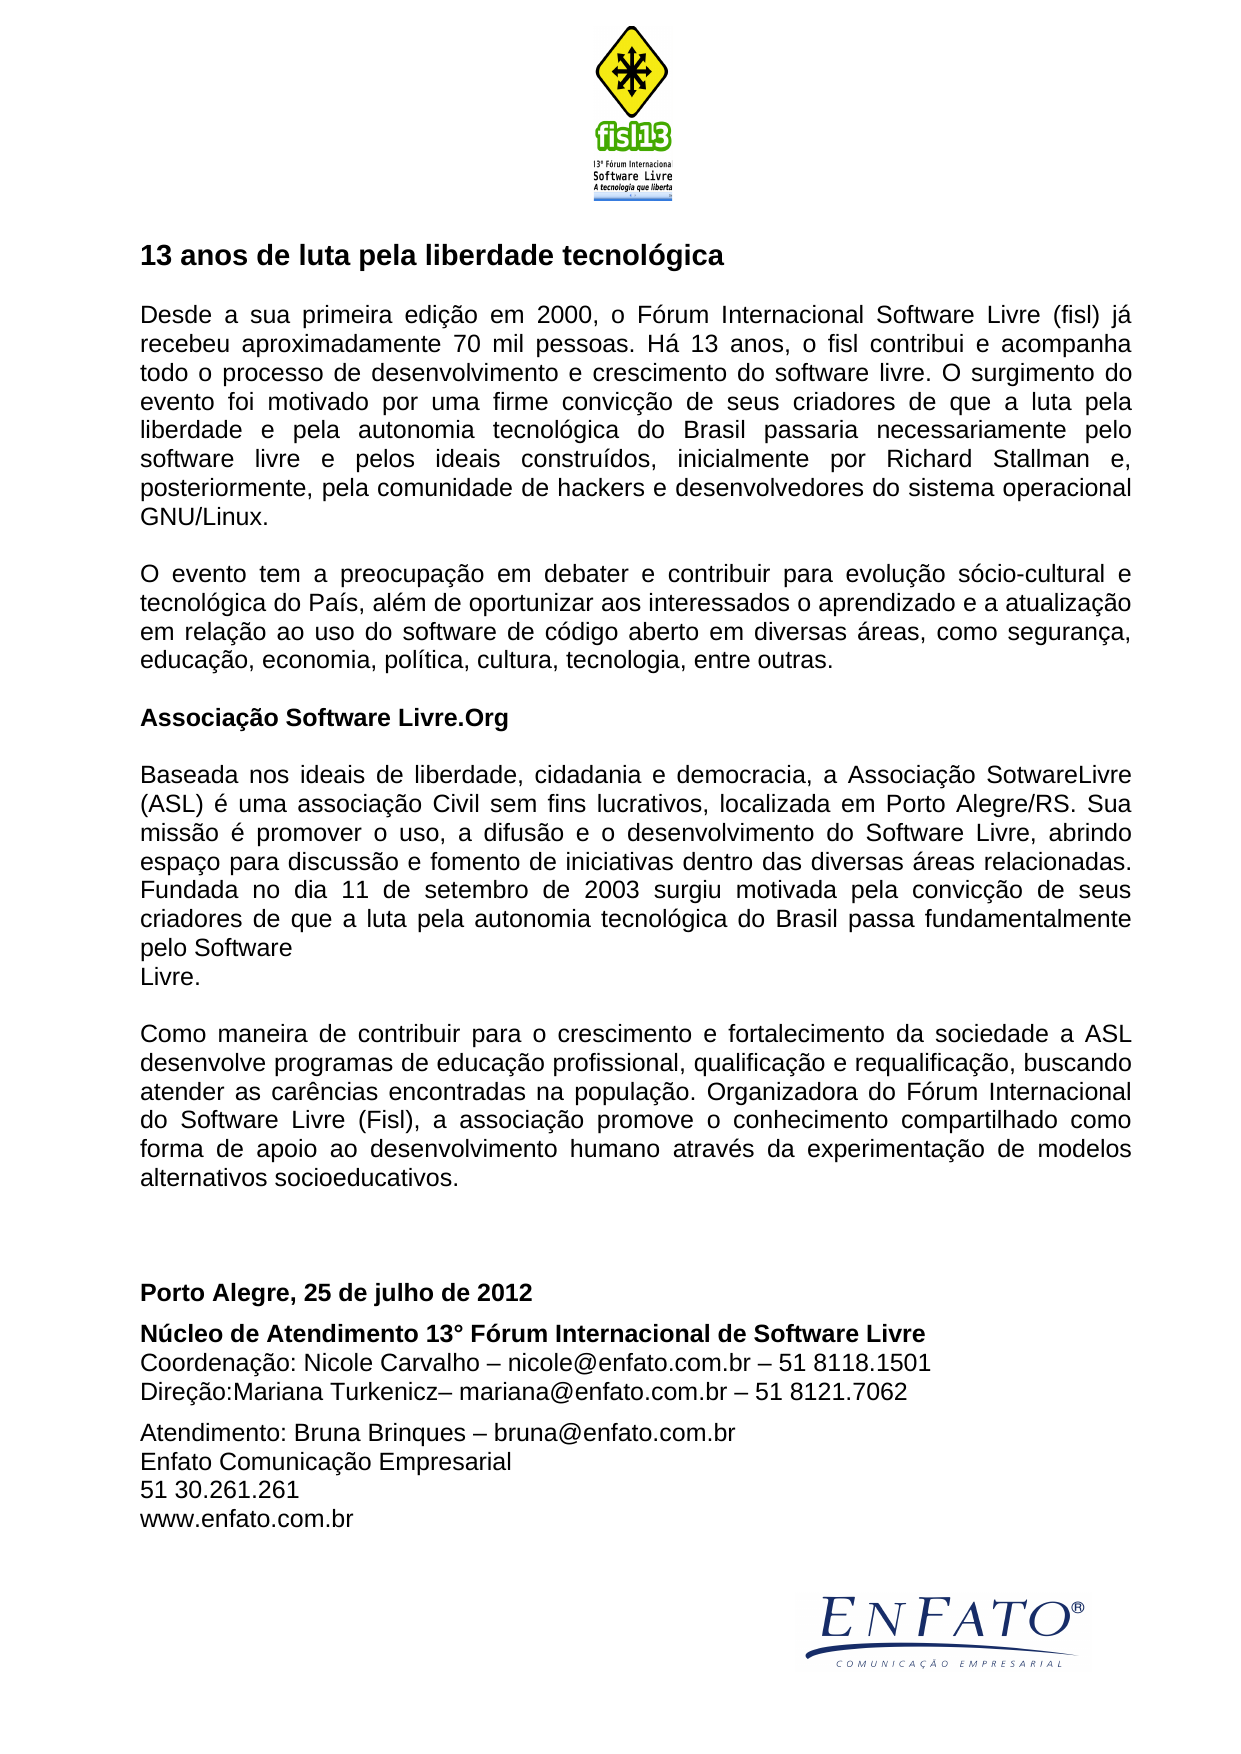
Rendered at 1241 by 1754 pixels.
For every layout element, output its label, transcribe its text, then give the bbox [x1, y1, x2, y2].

text Como maneira de contribuir para o crescimento e fortalecimento da sociedade a ASL desenvolve programas de educação profissional, qualificação e requalificação, buscando atender as carências encontradas na população. Organizadora do Fórum Internacional do Software Livre (Fisl), a associação promove o conhecimento compartilhado como forma de apoio ao desenvolvimento humano através da experimentação de modelos alternativos socioeducativos. [140, 1019, 1133, 1192]
text Núcleo de Atendimento 13° Fórum Internacional de Software Livre Coordenação: Nicole Carvalho – nicole@enfato.com.br – 51 8118.1501 Direção:Mariana Turkenicz– mariana@enfato.com.br – 51 8121.7062 [140, 1319, 1133, 1405]
text Associação Software Livre.Org [140, 703, 1133, 732]
text Livre. [140, 962, 1133, 991]
picture [795, 1592, 1092, 1672]
text Baseada nos ideais de liberdade, cidadania e democracia, a Associação SotwareLivre (ASL) é uma associação Civil sem fins lucrativos, localizada em Porto Alegre/RS. Sua missão é promover o uso, a difusão e o desenvolvimento do Software Livre, abrindo espaço para discussão e fomento de iniciativas dentro das diversas áreas relacionadas. Fundada no dia 11 de setembro de 2003 surgiu motivada pela convicção de seus criadores de que a luta pela autonomia tecnológica do Brasil passa fundamentalmente pelo Software [140, 761, 1133, 962]
text Atendimento: Bruna Brinques – bruna@enfato.com.br Enfato Comunicação Empresarial 51 30.261.261 www.enfato.com.br [140, 1418, 1133, 1533]
text Porto Alegre, 25 de julho de 2012 [140, 1278, 1133, 1307]
text 13 anos de luta pela liberdade tecnológica [140, 238, 1133, 272]
text O evento tem a preocupação em debater e contribuir para evolução sócio-cultural e tecnológica do País, além de oportunizar aos interessados o aprendizado e a atualização em relação ao uso do software de código aberto em diversas áreas, como segurança, educação, economia, política, cultura, tecnologia, entre outras. [140, 559, 1133, 674]
text Desde a sua primeira edição em 2000, o Fórum Internacional Software Livre (fisl) já recebeu aproximadamente 70 mil pessoas. Há 13 anos, o fisl contribui e acompanha todo o processo de desenvolvimento e crescimento do software livre. O surgimento do evento foi motivado por uma firme convicção de seus criadores de que a luta pela liberdade e pela autonomia tecnológica do Brasil passaria necessariamente pelo software livre e pelos ideais construídos, inicialmente por Richard Stallman e, posteriormente, pela comunidade de hackers e desenvolvedores do sistema operacional GNU/Linux. [140, 301, 1133, 531]
picture [593, 26, 673, 201]
